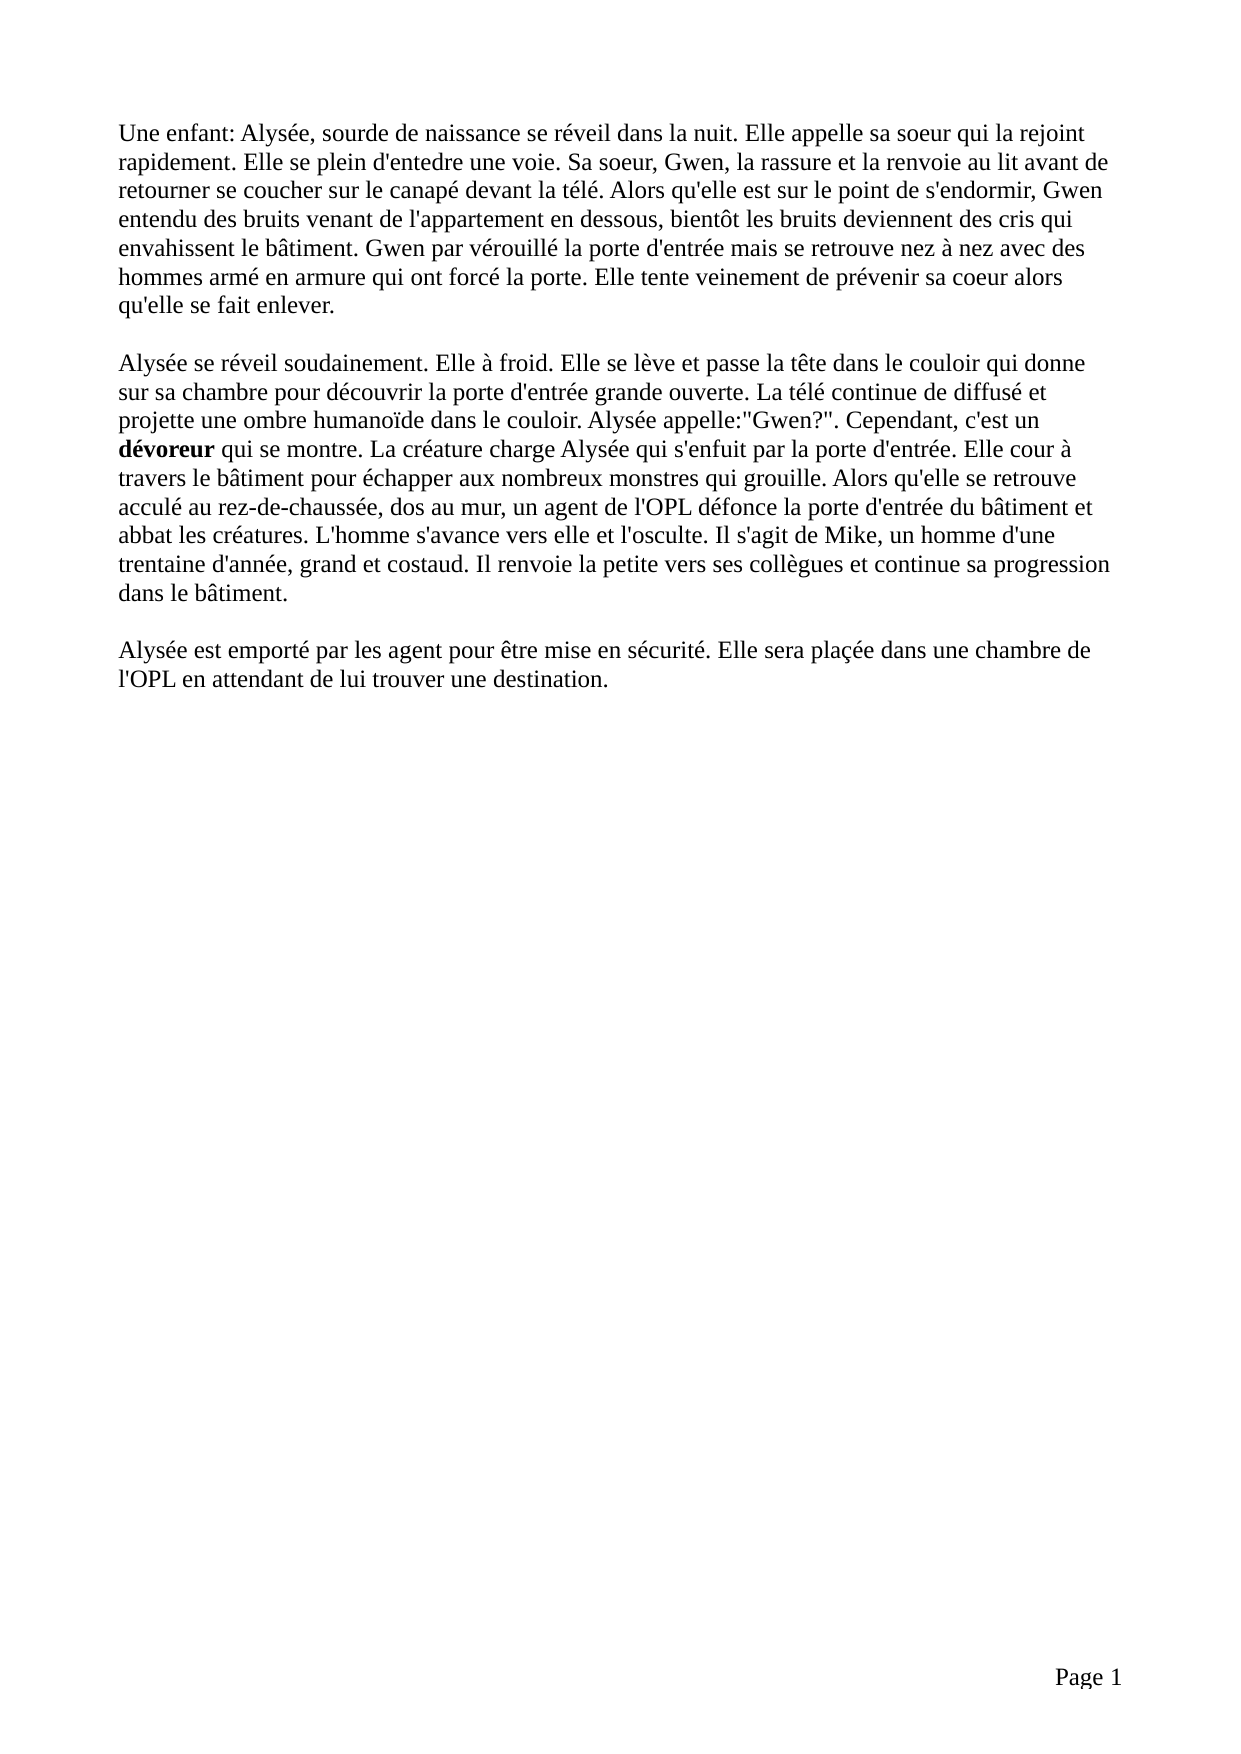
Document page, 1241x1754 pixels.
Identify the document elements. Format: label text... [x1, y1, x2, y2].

text Alysée est emporté par les agent pour être mise en sécurité. Elle sera plaçée dans une chambre de l'OPL en attendant de lui trouver une destination. [118, 636, 1122, 693]
text Alysée se réveil soudainement. Elle à froid. Elle se lève et passe la tête dans le couloir qui donne sur sa chambre pour découvrir la porte d'entrée grande ouverte. La télé continue de diffusé et projette une ombre humanoïde dans le couloir. Alysée appelle:"Gwen?". Cependant, c'est un dévoreur qui se montre. La créature charge Alysée qui s'enfuit par la porte d'entrée. Elle cour à travers le bâtiment pour échapper aux nombreux monstres qui grouille. Alors qu'elle se retrouve acculé au rez-de-chaussée, dos au mur, un agent de l'OPL défonce la porte d'entrée du bâtiment et abbat les créatures. L'homme s'avance vers elle et l'osculte. Il s'agit de Mike, un homme d'une trentaine d'année, grand et costaud. Il renvoie la petite vers ses collègues et continue sa progression dans le bâtiment. [118, 348, 1122, 607]
text Une enfant: Alysée, sourde de naissance se réveil dans la nuit. Elle appelle sa soeur qui la rejoint rapidement. Elle se plein d'entedre une voie. Sa soeur, Gwen, la rassure et la renvoie au lit avant de retourner se coucher sur le canapé devant la télé. Alors qu'elle est sur le point de s'endormir, Gwen entendu des bruits venant de l'appartement en dessous, bientôt les bruits deviennent des cris qui envahissent le bâtiment. Gwen par vérouillé la porte d'entrée mais se retrouve nez à nez avec des hommes armé en armure qui ont forcé la porte. Elle tente veinement de prévenir sa coeur alors qu'elle se fait enlever. [118, 118, 1122, 319]
